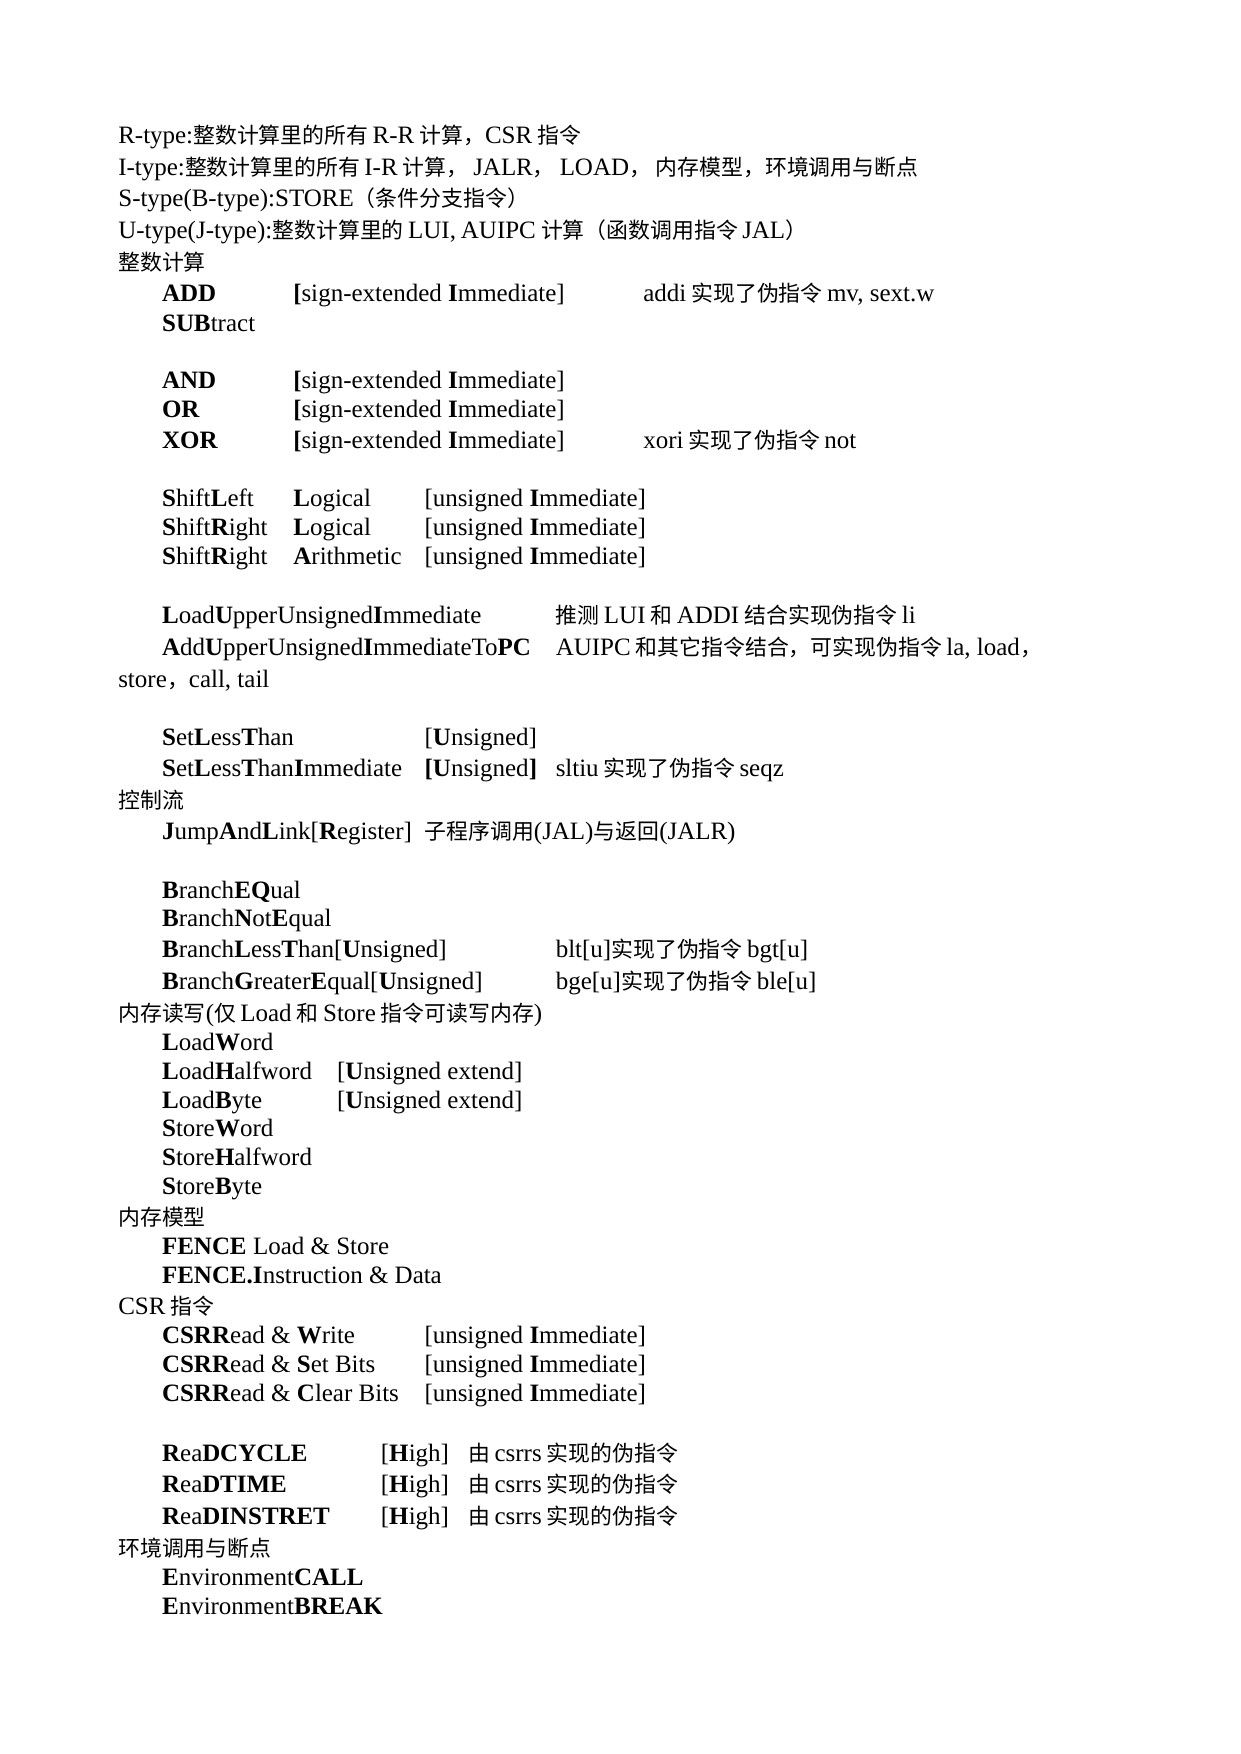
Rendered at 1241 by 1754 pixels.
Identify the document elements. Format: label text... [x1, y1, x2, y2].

text 控制流 [118, 783, 1122, 814]
text AND [sign-extended Immediate] [118, 366, 1122, 394]
text 内存读写(仅Load和Store指令可读写内存) [118, 996, 1122, 1027]
text OR [sign-extended Immediate] [118, 394, 1122, 423]
text BranchGreaterEqual[Unsigned] bge[u]实现了伪指令ble[u] [118, 964, 1122, 996]
text S-type(B-type):STORE（条件分支指令） [118, 181, 1122, 213]
text ShiftRight Arithmetic [unsigned Immediate] [118, 541, 1122, 570]
text ReaDTIME [High] 由csrrs实现的伪指令 [118, 1467, 1122, 1499]
text EnvironmentBREAK [118, 1591, 1122, 1620]
text BranchNotEqual [118, 903, 1122, 932]
text ADD [sign-extended Immediate] addi实现了伪指令mv, sext.w [118, 276, 1122, 308]
text CSR指令 [118, 1289, 1122, 1321]
text LoadByte [Unsigned extend] [118, 1085, 1122, 1113]
text U-type(J-type):整数计算里的LUI, AUIPC计算（函数调用指令JAL） [118, 213, 1122, 245]
text FENCE Load & Store [118, 1231, 1122, 1260]
text EnvironmentCALL [118, 1562, 1122, 1591]
text SetLessThan [Unsigned] [118, 722, 1122, 751]
text CSRRead & Clear Bits [unsigned Immediate] [118, 1378, 1122, 1407]
text ShiftRight Logical [unsigned Immediate] [118, 512, 1122, 541]
text StoreHalfword [118, 1142, 1122, 1171]
text SUBtract [118, 308, 1122, 337]
text ShiftLeft Logical [unsigned Immediate] [118, 483, 1122, 512]
text ReaDCYCLE [High] 由csrrs实现的伪指令 [118, 1436, 1122, 1467]
text XOR [sign-extended Immediate] xori实现了伪指令not [118, 423, 1122, 455]
text SetLessThanImmediate [Unsigned] sltiu实现了伪指令seqz [118, 751, 1122, 783]
text FENCE.Instruction & Data [118, 1260, 1122, 1289]
text LoadUpperUnsignedImmediate 推测LUI和ADDI结合实现伪指令li [118, 598, 1122, 630]
text BranchLessThan[Unsigned] blt[u]实现了伪指令bgt[u] [118, 932, 1122, 964]
text R-type:整数计算里的所有R-R计算，CSR指令 [118, 118, 1122, 150]
text 整数计算 [118, 245, 1122, 276]
text 环境调用与断点 [118, 1531, 1122, 1562]
text BranchEQual [118, 875, 1122, 903]
text 内存模型 [118, 1200, 1122, 1231]
text StoreByte [118, 1171, 1122, 1200]
text JumpAndLink[Register] 子程序调用(JAL)与返回(JALR) [118, 814, 1122, 846]
text I-type:整数计算里的所有I-R计算， JALR， LOAD， 内存模型，环境调用与断点 [118, 150, 1122, 181]
text StoreWord [118, 1113, 1122, 1142]
text CSRRead & Set Bits [unsigned Immediate] [118, 1349, 1122, 1378]
text CSRRead & Write [unsigned Immediate] [118, 1321, 1122, 1349]
text LoadWord [118, 1027, 1122, 1056]
text LoadHalfword [Unsigned extend] [118, 1056, 1122, 1085]
text ReaDINSTRET [High] 由csrrs实现的伪指令 [118, 1499, 1122, 1531]
text AddUpperUnsignedImmediateToPC AUIPC和其它指令结合，可实现伪指令la, load， store，call, tail [118, 630, 1122, 693]
